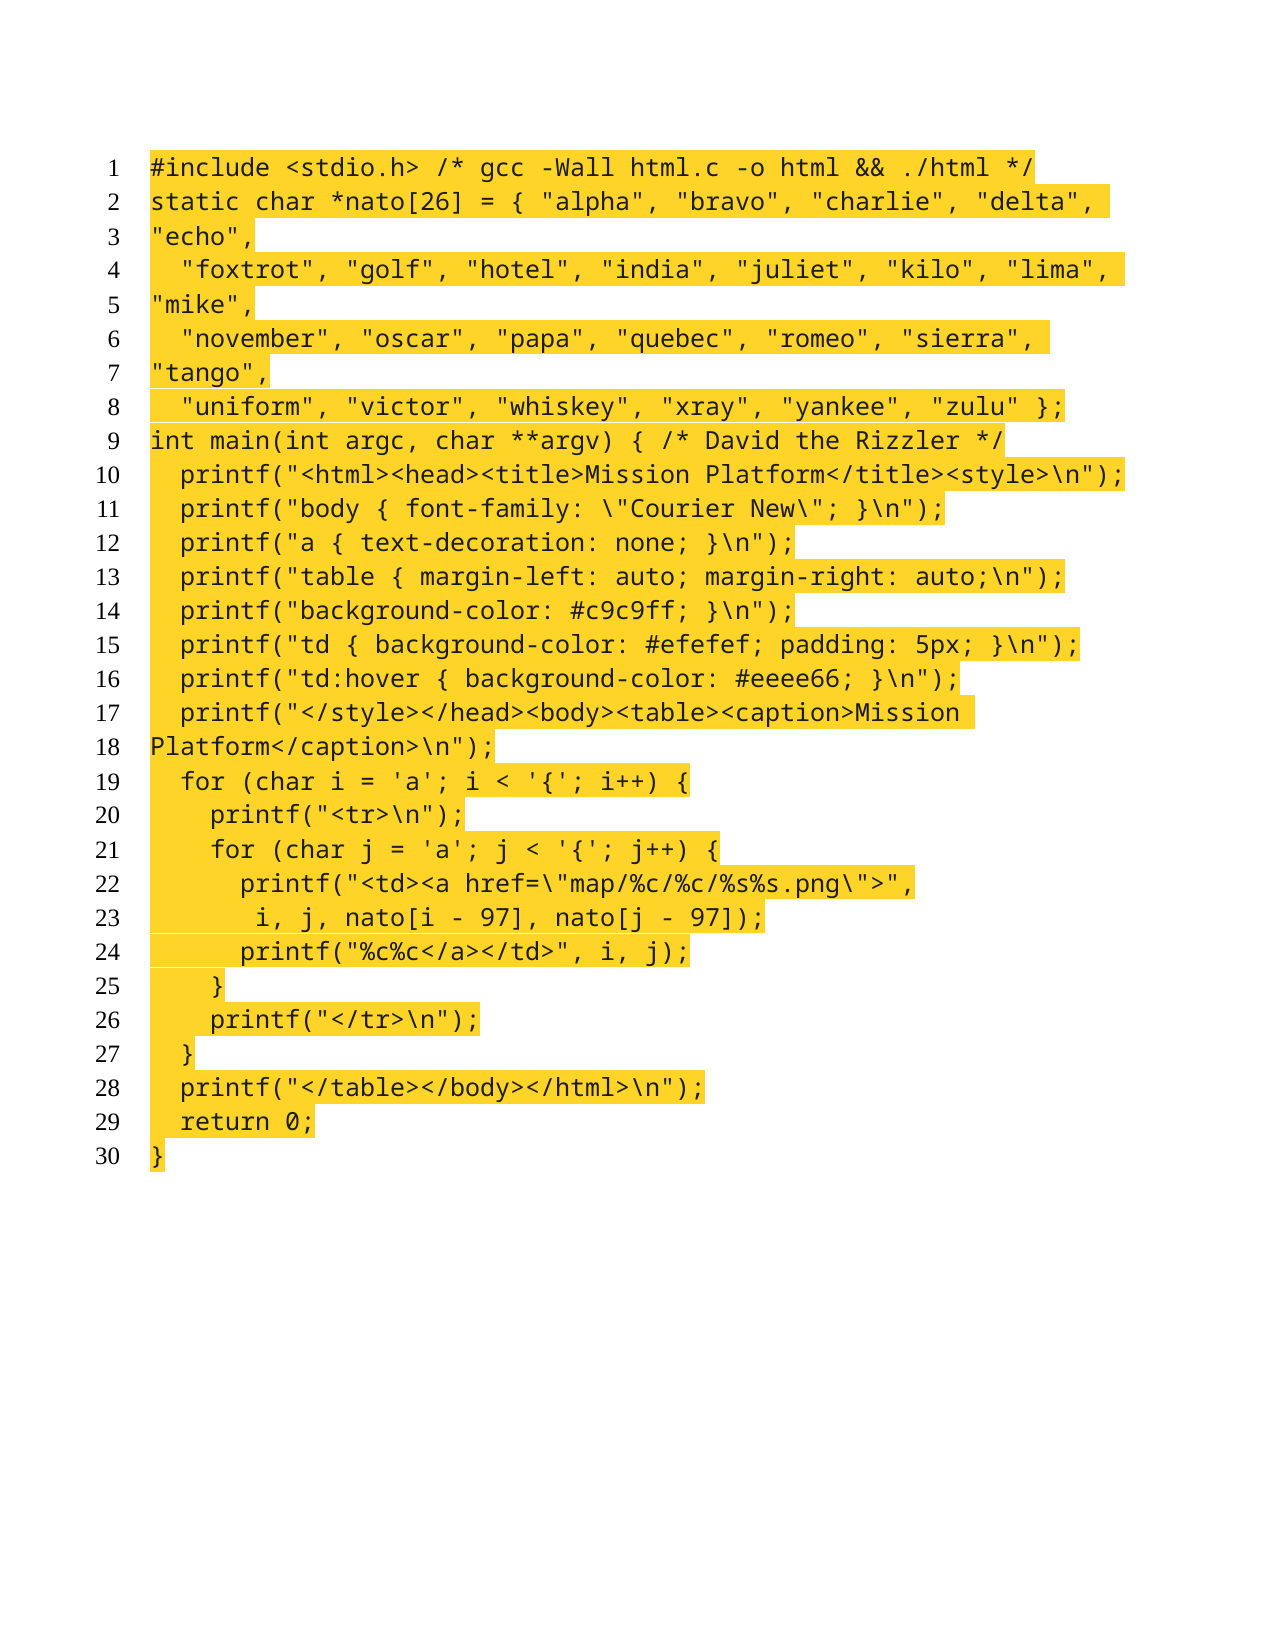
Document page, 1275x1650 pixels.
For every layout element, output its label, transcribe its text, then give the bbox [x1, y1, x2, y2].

text "november", "oscar", "papa", "quebec", "romeo", "sierra", "tango", [150, 320, 1125, 388]
text static char *nato[26] = { "alpha", "bravo", "charlie", "delta", "echo", [150, 184, 1125, 252]
text return 0; [150, 1104, 1125, 1138]
text printf("<td><a href=\"map/%c/%c/%s%s.png\">", [150, 865, 1125, 899]
text for (char j = 'a'; j < '{'; j++) { [150, 831, 1125, 865]
text "uniform", "victor", "whiskey", "xray", "yankee", "zulu" }; [150, 388, 1125, 422]
text printf("body { font-family: \"Courier New\"; }\n"); [946, 492, 1125, 525]
text } [150, 1036, 1125, 1070]
text printf("table { margin-left: auto; margin-right: auto;\n"); [150, 559, 1125, 593]
text } [150, 1138, 1125, 1172]
text } [150, 967, 1125, 1002]
text printf("background-color: #c9c9ff; }\n"); [150, 593, 1125, 627]
text int main(int argc, char **argv) { /* David the Rizzler */ [150, 422, 1125, 457]
text printf("</style></head><body><table><caption>Mission Platform</caption>\n"); [150, 695, 1125, 763]
text printf("td { background-color: #efefef; padding: 5px; }\n"); [150, 627, 1125, 661]
text #include <stdio.h> /* gcc -Wall html.c -o html && ./html */ [150, 150, 1125, 184]
text for (char i = 'a'; i < '{'; i++) { [150, 763, 1125, 797]
text printf("</table></body></html>\n"); [150, 1070, 1125, 1104]
text printf("<html><head><title>Mission Platform</title><style>\n"); [150, 457, 1125, 491]
text i, j, nato[i - 97], nato[j - 97]); [150, 899, 1125, 933]
text printf("td:hover { background-color: #eeee66; }\n"); [150, 661, 1125, 695]
text printf("%c%c</a></td>", i, j); [150, 933, 1125, 967]
text printf("</tr>\n"); [150, 1002, 1125, 1036]
text "foxtrot", "golf", "hotel", "india", "juliet", "kilo", "lima", "mike", [150, 252, 1125, 320]
text printf("a { text-decoration: none; }\n"); [150, 525, 1125, 559]
text printf("<tr>\n"); [150, 797, 1125, 831]
